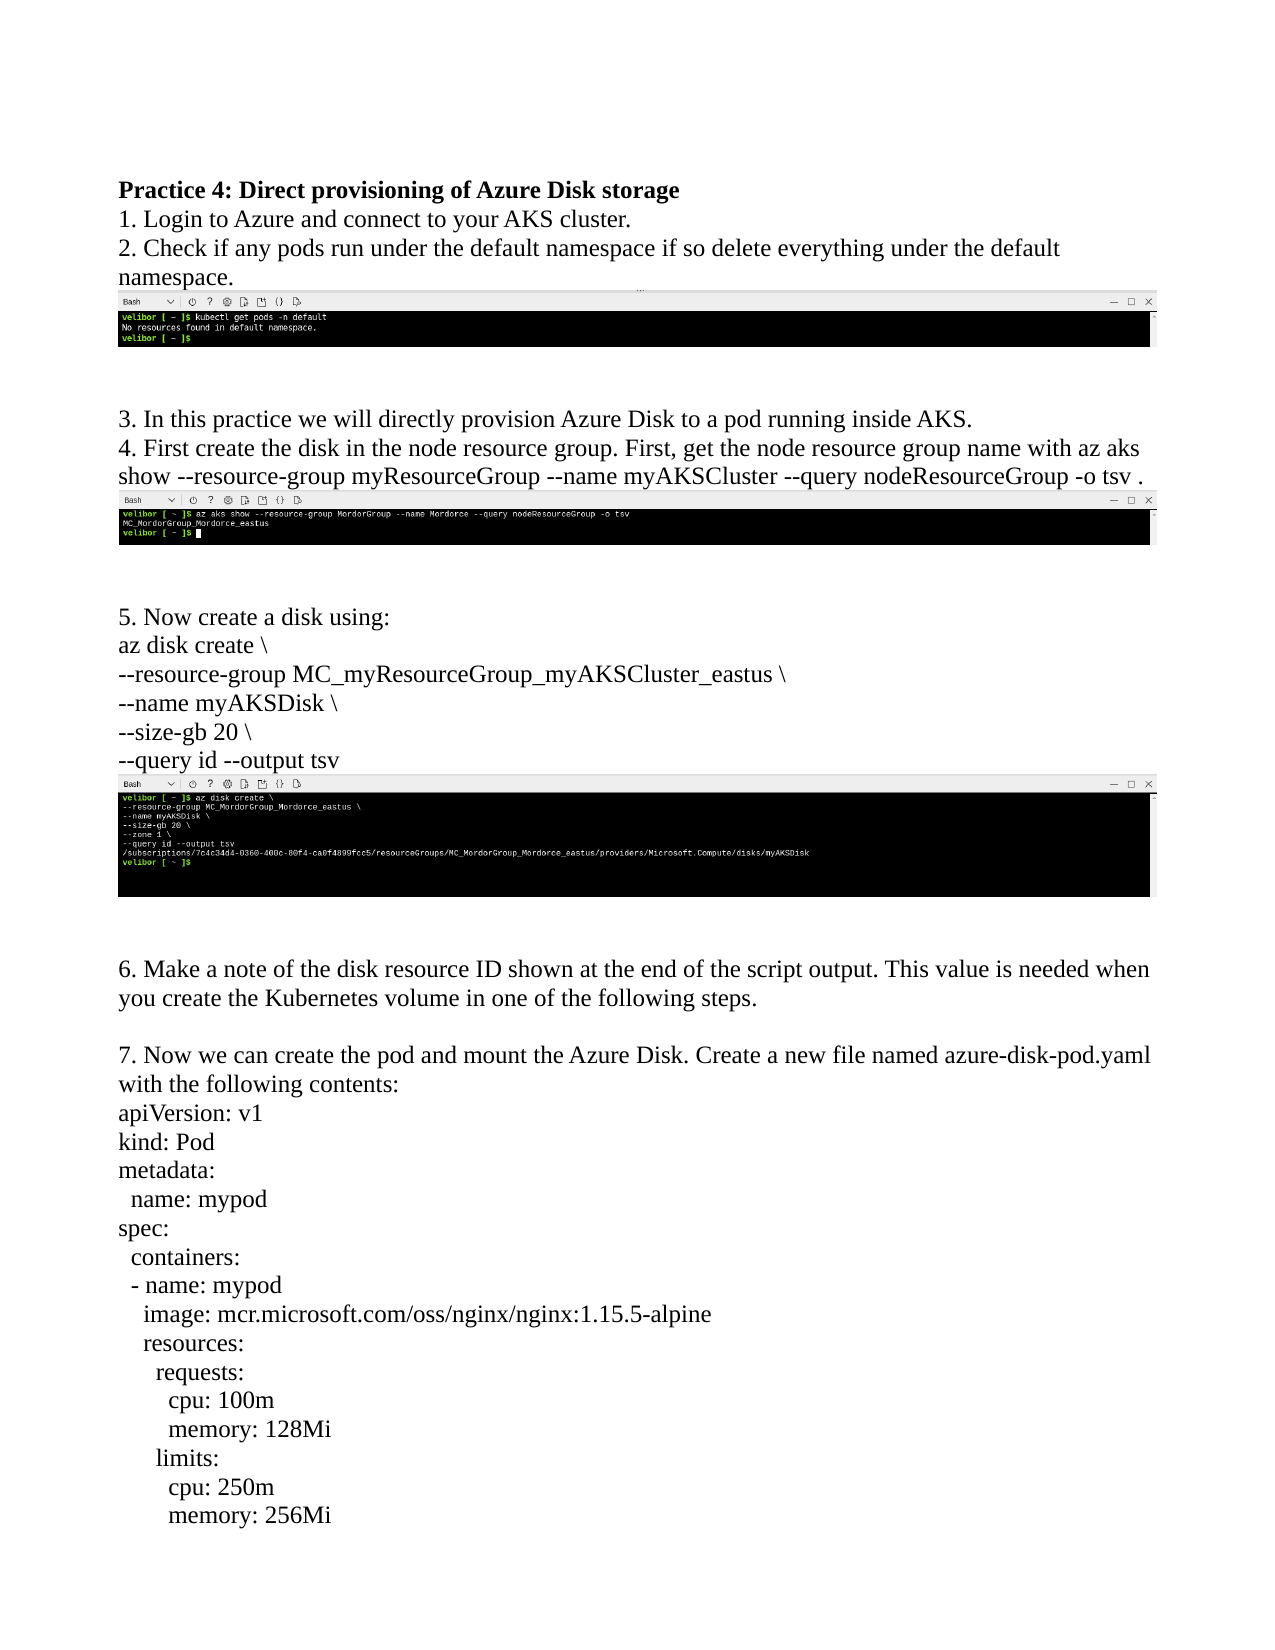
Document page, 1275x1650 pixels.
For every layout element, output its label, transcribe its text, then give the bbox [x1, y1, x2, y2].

text --resource-group MC_myResourceGroup_myAKSCluster_eastus \ [118, 659, 1157, 688]
text spec: [118, 1213, 1157, 1242]
text --name myAKSDisk \ [118, 688, 1157, 717]
text 1. Login to Azure and connect to your AKS cluster. [118, 204, 1157, 233]
text resources: [118, 1328, 1157, 1357]
text requests: [118, 1357, 1157, 1386]
text 5. Now create a disk using: [118, 602, 1157, 630]
text Practice 4: Direct provisioning of Azure Disk storage [118, 176, 1157, 204]
picture [118, 490, 1157, 545]
picture [118, 290, 1157, 347]
text - name: mypod [118, 1271, 1157, 1299]
text 4. First create the disk in the node resource group. First, get the node resource group name with az aks show --resource-group myResourceGroup --name myAKSCluster --query nodeResourceGroup -o tsv . [118, 433, 1157, 490]
text 2. Check if any pods run under the default namespace if so delete everything under the default namespace. [118, 233, 1157, 290]
text memory: 128Mi [118, 1414, 1157, 1443]
text 6. Make a note of the disk resource ID shown at the end of the script output. This value is needed when you create the Kubernetes volume in one of the following steps. [118, 954, 1157, 1012]
text apiVersion: v1 [118, 1098, 1157, 1127]
text metadata: [118, 1156, 1157, 1184]
text --query id --output tsv [118, 745, 1157, 774]
text containers: [118, 1242, 1157, 1271]
text az disk create \ [118, 630, 1157, 659]
text 7. Now we can create the pod and mount the Azure Disk. Create a new file named azure-disk-pod.yaml with the following contents: [118, 1041, 1157, 1098]
text 3. In this practice we will directly provision Azure Disk to a pod running inside AKS. [118, 404, 1157, 433]
text name: mypod [118, 1184, 1157, 1213]
text image: mcr.microsoft.com/oss/nginx/nginx:1.15.5-alpine [118, 1299, 1157, 1328]
text --size-gb 20 \ [118, 717, 1157, 745]
text cpu: 250m [118, 1472, 1157, 1501]
text kind: Pod [118, 1127, 1157, 1156]
text limits: [118, 1443, 1157, 1472]
text memory: 256Mi [118, 1501, 1157, 1529]
text cpu: 100m [118, 1386, 1157, 1414]
picture [118, 774, 1157, 897]
